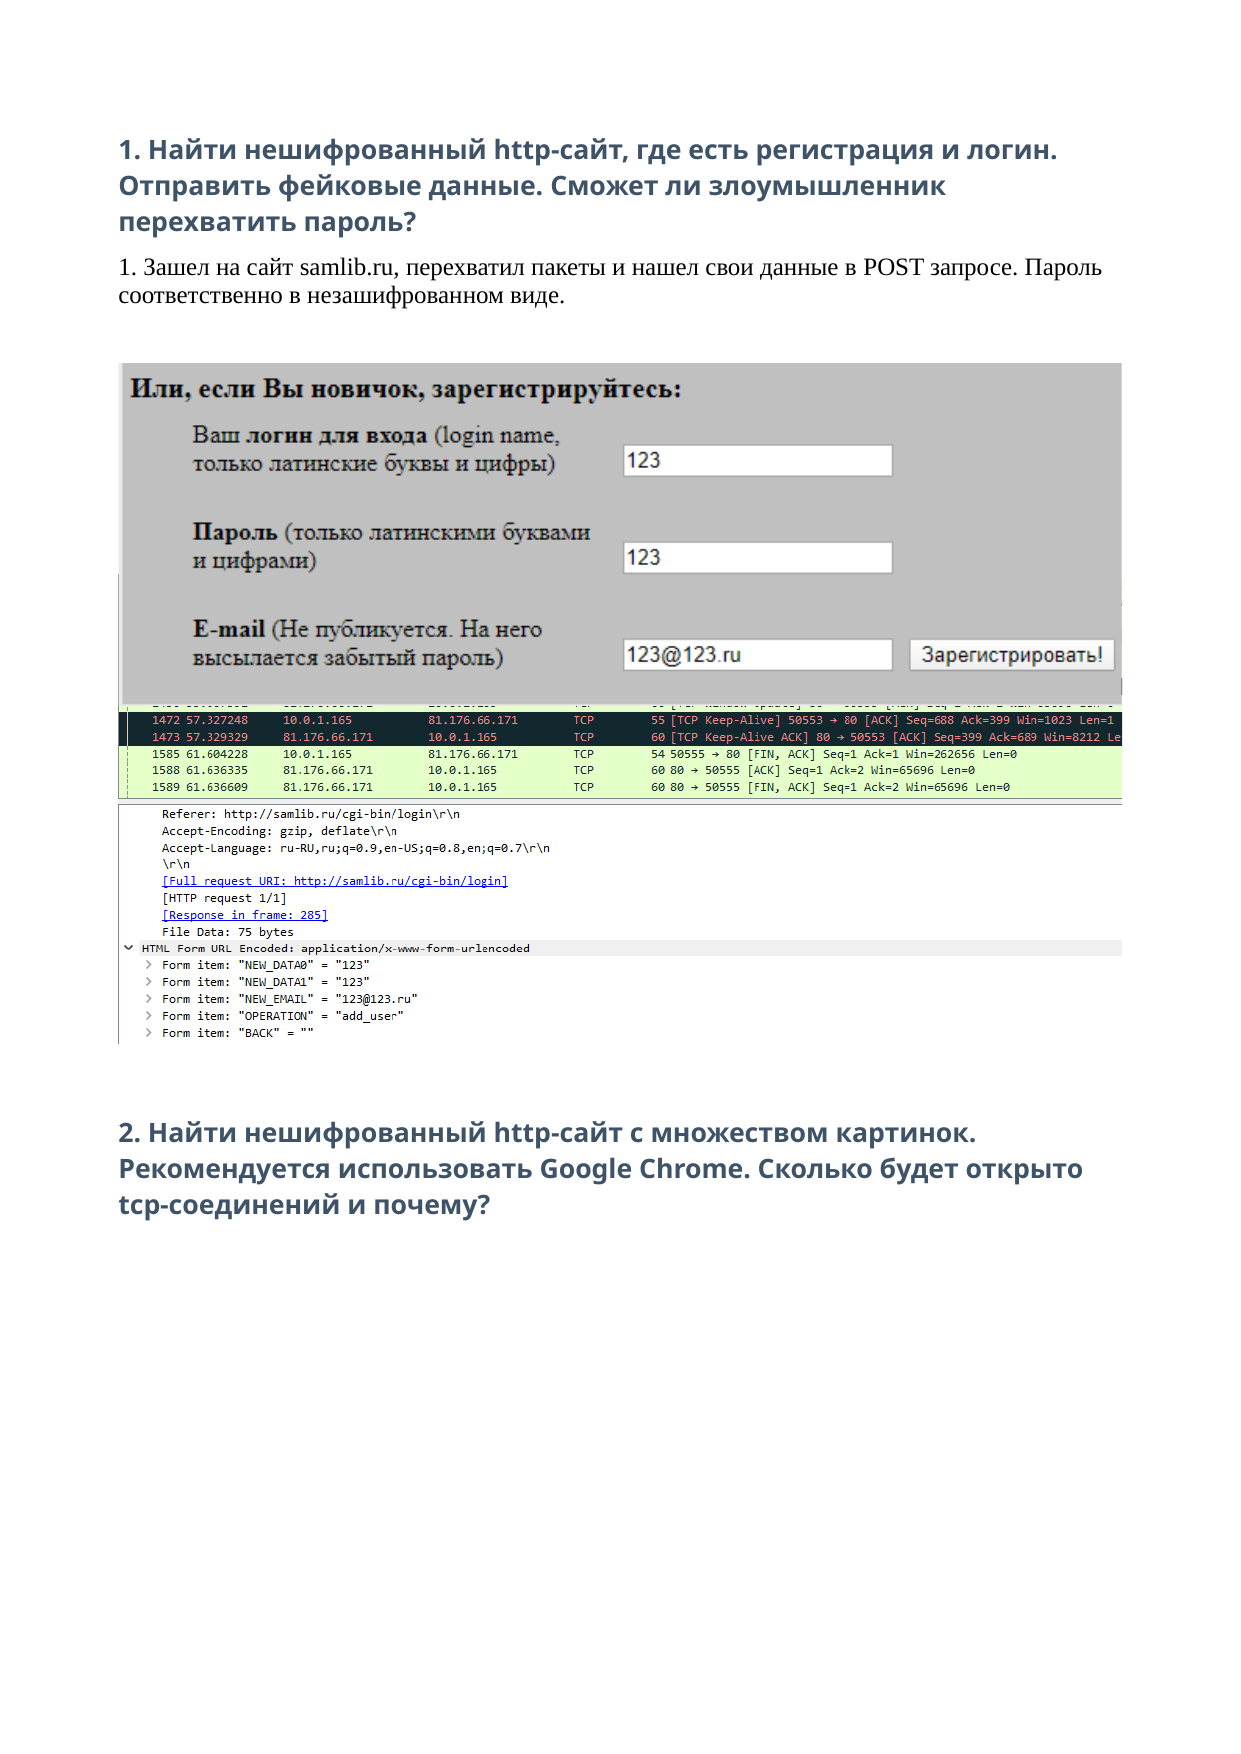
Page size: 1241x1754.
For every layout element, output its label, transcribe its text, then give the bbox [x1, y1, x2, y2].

subtitle 2. Найти нешифрованный http-сайт с множеством картинок. Рекомендуется использовать Google Chrome. Сколько будет открыто tcp-соединений и почему? [118, 1114, 1122, 1222]
text 1. Зашел на сайт samlib.ru, перехватил пакеты и нашел свои данные в POST запросе. Пароль соответственно в незашифрованном виде. [118, 252, 1122, 309]
subtitle 1. Найти нешифрованный http-сайт, где есть регистрация и логин. Отправить фейковые данные. Сможет ли злоумышленник перехватить пароль? [118, 131, 1122, 239]
picture [118, 363, 1123, 1044]
